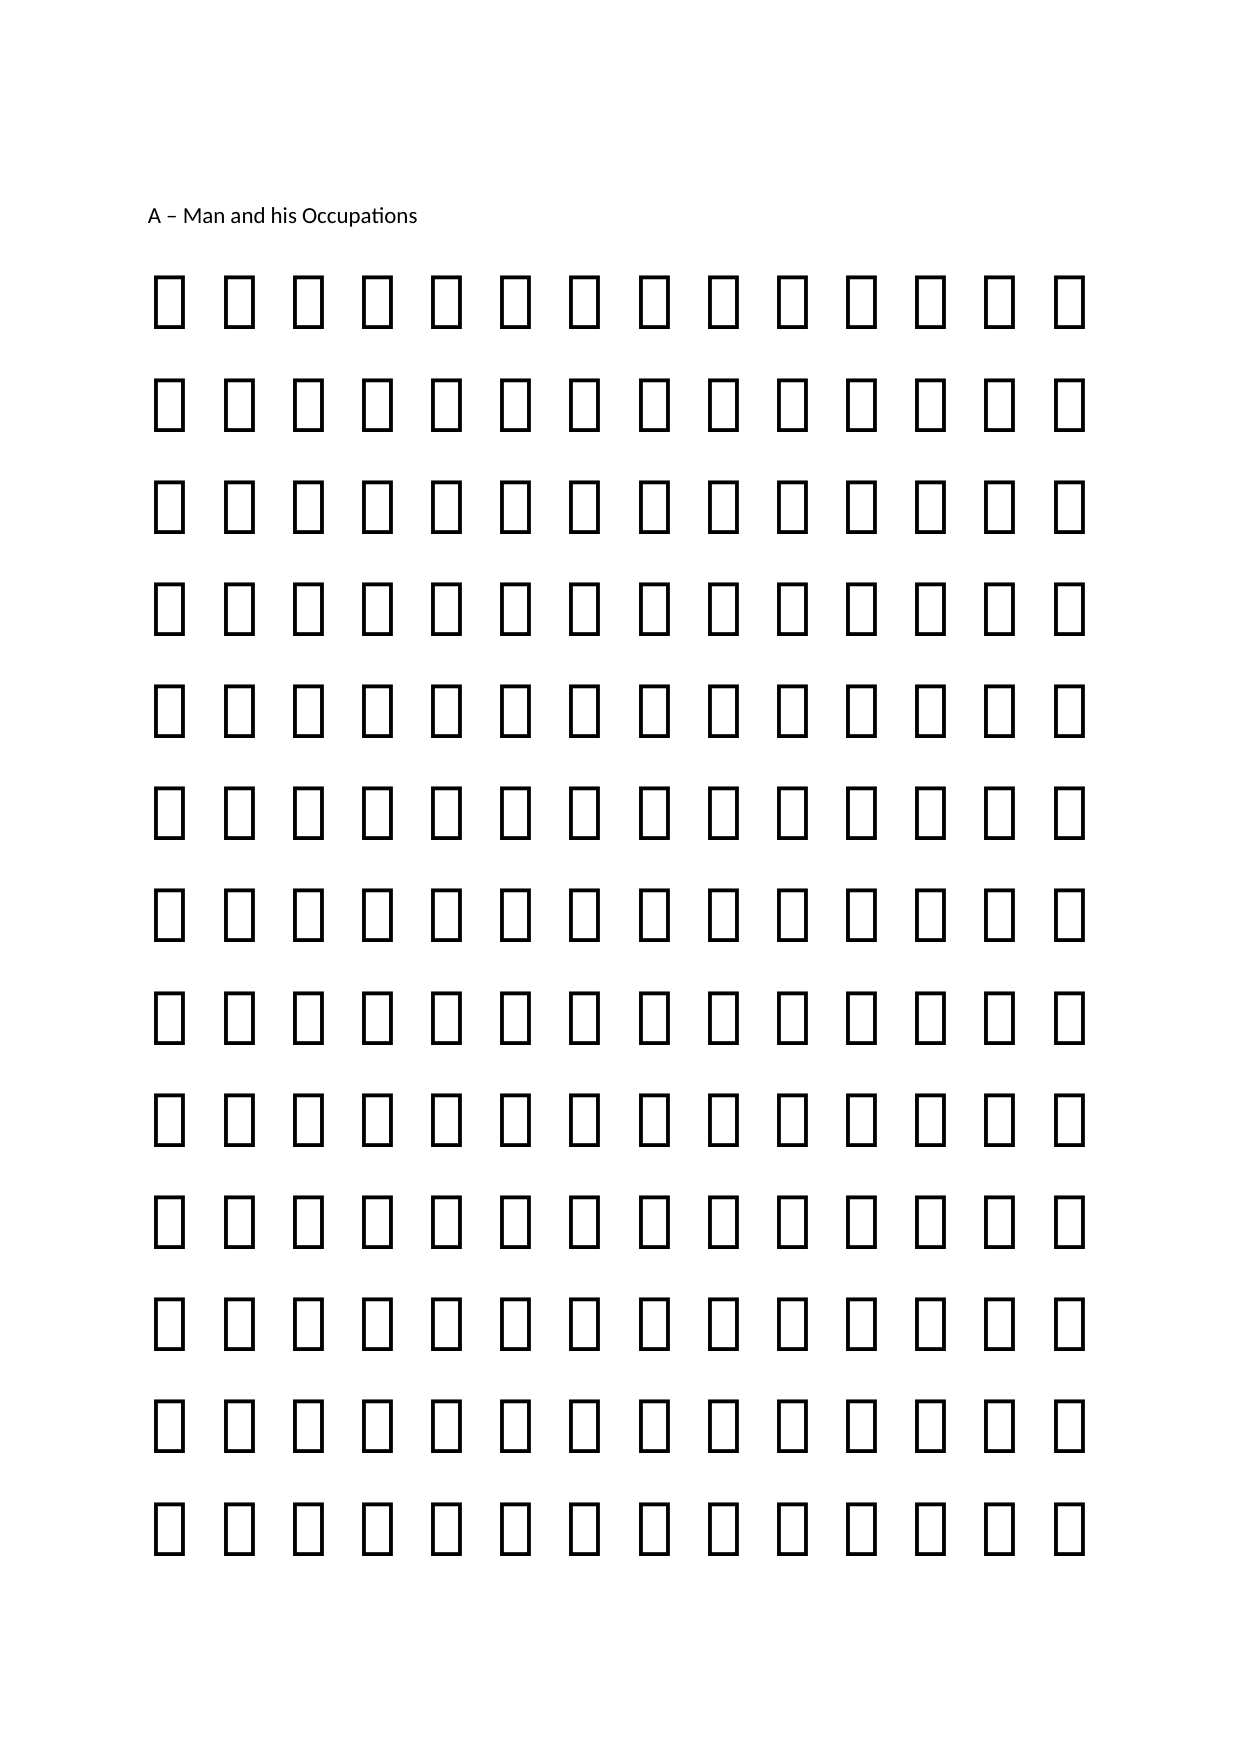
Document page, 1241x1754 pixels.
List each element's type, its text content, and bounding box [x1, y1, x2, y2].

text 󳀀 󳀁 󳀂 󳀃 󳀄 󳀅 󳀆 󳀇 󳀈 󳀉 󳀊 󳀋 󳀌 󳀍 󳀎 󳀏 󳀐 󳀑 󳀒 󳀓 󳀔 󳀕 󳀖 󳀗 󳀘 󳀙 󳀚 󳀛 󳀜 󳀝 󳀞 󳀟 󳀠 󳀡 󳀢 󳀣 󳀤 󳀥 󳀦 󳀧 󳀨 󳀩 󳀪 󳀫 󳀬 󳀭 󳀮 󳀯 󳀰 󳀱 󳀲 󳀳 󳀴 󳀵 󳀶 󳀷 󳀸 󳀹 󳀺 󳀻 󳀼 󳀽 󳀾 󳀿 󳁀 󳁁 󳁂 󳁃 󳁄 󳁅 󳁆 󳁇 󳁈 󳁉 󳁊 󳁋 󳁌 󳁍 󳁎 󳁏 󳁐 󳁑 󳁒 󳁓 󳁔 󳁕 󳁖 󳁗 󳁘 󳁙 󳁚 󳁛 󳁜 󳁝 󳁞 󳁟 󳁠 󳁡 󳁢 󳁣 󳁤 󳁥 󳁦 󳁧 󳁨 󳁩 󳁪 󳁫 󳁬 󳁭 󳁮 󳁯 󳁰 󳁱 󳁲 󳁳 󳁴 󳁵 󳁶 󳁷 󳁸 󳁹 󳁺 󳁻 󳁼 󳁽 󳁾 󳁿 󳂀 󳂁 󳂂 󳂃 󳂄 󳂅 󳂆 󳂇 󳂈 󳂉 󳂊 󳂋 󳂌 󳂍 󳂎 󳂏 󳂐 󳂑 󳂒 󳂓 󳂔 󳂕 󳂖 󳂗 󳂘 󳂙 󳂚 󳂛 󳂜 󳂝 󳂞 󳂟 󳂠 󳂡 󳂢 󳂣 󳂤 󳂥 󳂦 󳂧 󳂨 󳂩 󳂪 󳂫 󳂬 󳂭 󳂮 󳂯 󳂰 󳂱 󳂲 󳂳 󳂴 󳂵 [148, 249, 1092, 1578]
text A – Man and his Occupations [148, 201, 1092, 229]
